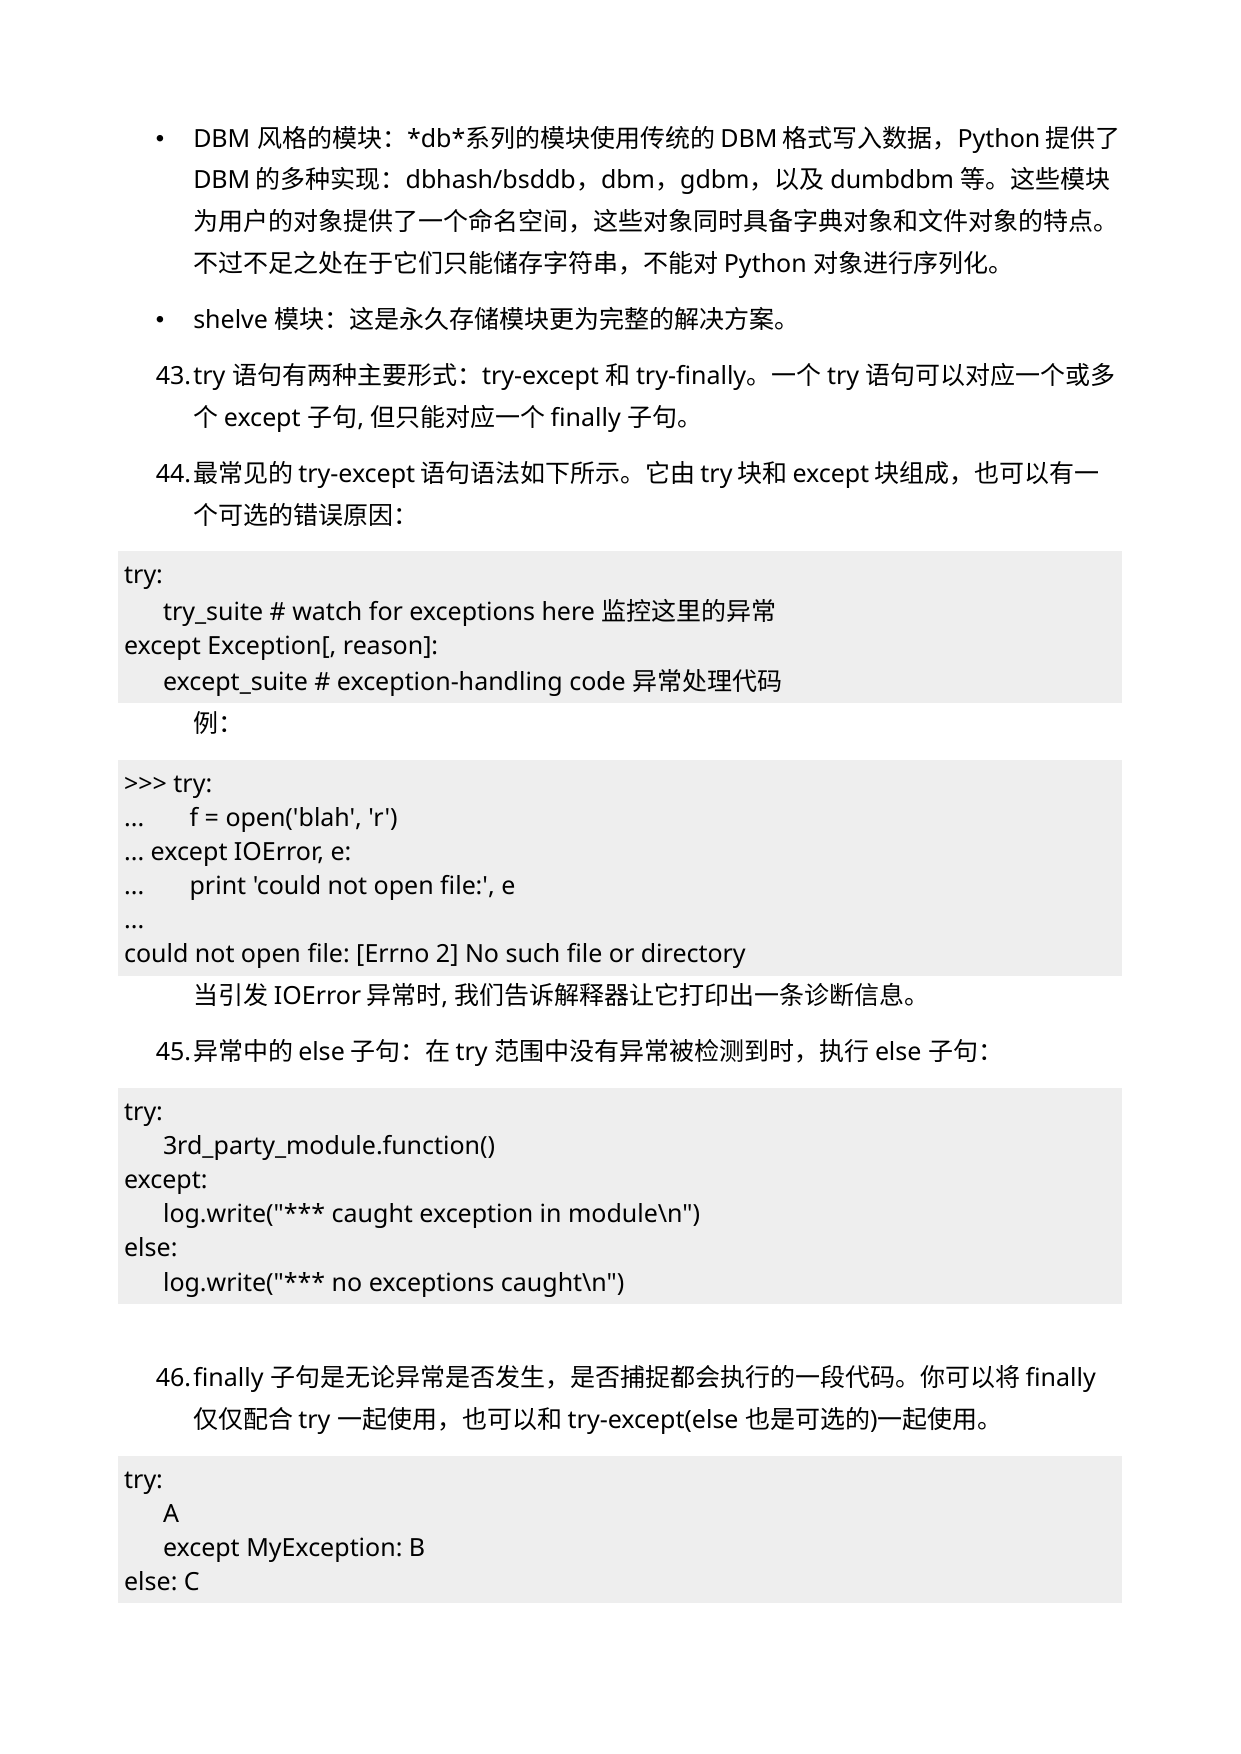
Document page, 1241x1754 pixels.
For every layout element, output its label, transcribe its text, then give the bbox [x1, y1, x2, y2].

list finally 子句是无论异常是否发生，是否捕捉都会执行的一段代码。你可以将 finally 仅仅配合try 一起使用，也可以和 try-except(else 也是可选的)一起使用。 [156, 1358, 1122, 1436]
list 当引发 IOError异常时, 我们告诉解释器让它打印出一条诊断信息。 [156, 976, 1122, 1012]
list shelve 模块：这是永久存储模块更为完整的解决方案。 [156, 299, 1122, 336]
list try 语句有两种主要形式：try-except 和 try-finally。一个 try 语句可以对应一个或多个 except 子句, 但只能对应一个finally 子句。 [156, 356, 1122, 433]
list 异常中的else子句：在 try 范围中没有异常被检测到时，执行 else 子句： [156, 1032, 1122, 1068]
list 最常见的try-except语句语法如下所示。它由try块和except块组成，也可以有一个可选的错误原因： [156, 453, 1122, 531]
table_header try: try_suite # watch for exceptions here 监控这里的异常 except Exception[, reason]: except_suite # exception-handling code 异常处理代码 [118, 551, 1122, 703]
table_header try: A except MyException: B else: C [118, 1456, 1122, 1603]
list DBM 风格的模块：*db*系列的模块使用传统的DBM格式写入数据，Python提供了DBM的多种实现：dbhash/bsddb，dbm，gdbm，以及 dumbdbm 等。这些模块为用户的对象提供了一个命名空间，这些对象同时具备字典对象和文件对象的特点。不过不足之处在于它们只能储存字符串，不能对 Python 对象进行序列化。 [156, 118, 1122, 279]
list 例： [156, 703, 1122, 740]
table_header try: 3rd_party_module.function() except: log.write("*** caught exception in module\n") else: log.write("*** no exceptions caught\n") [118, 1088, 1122, 1304]
table_header >>> try: ... f = open('blah', 'r') ... except IOError, e: ... print 'could not open file:', e ... could not open file: [Errno 2] No such file or directory [118, 760, 1122, 976]
